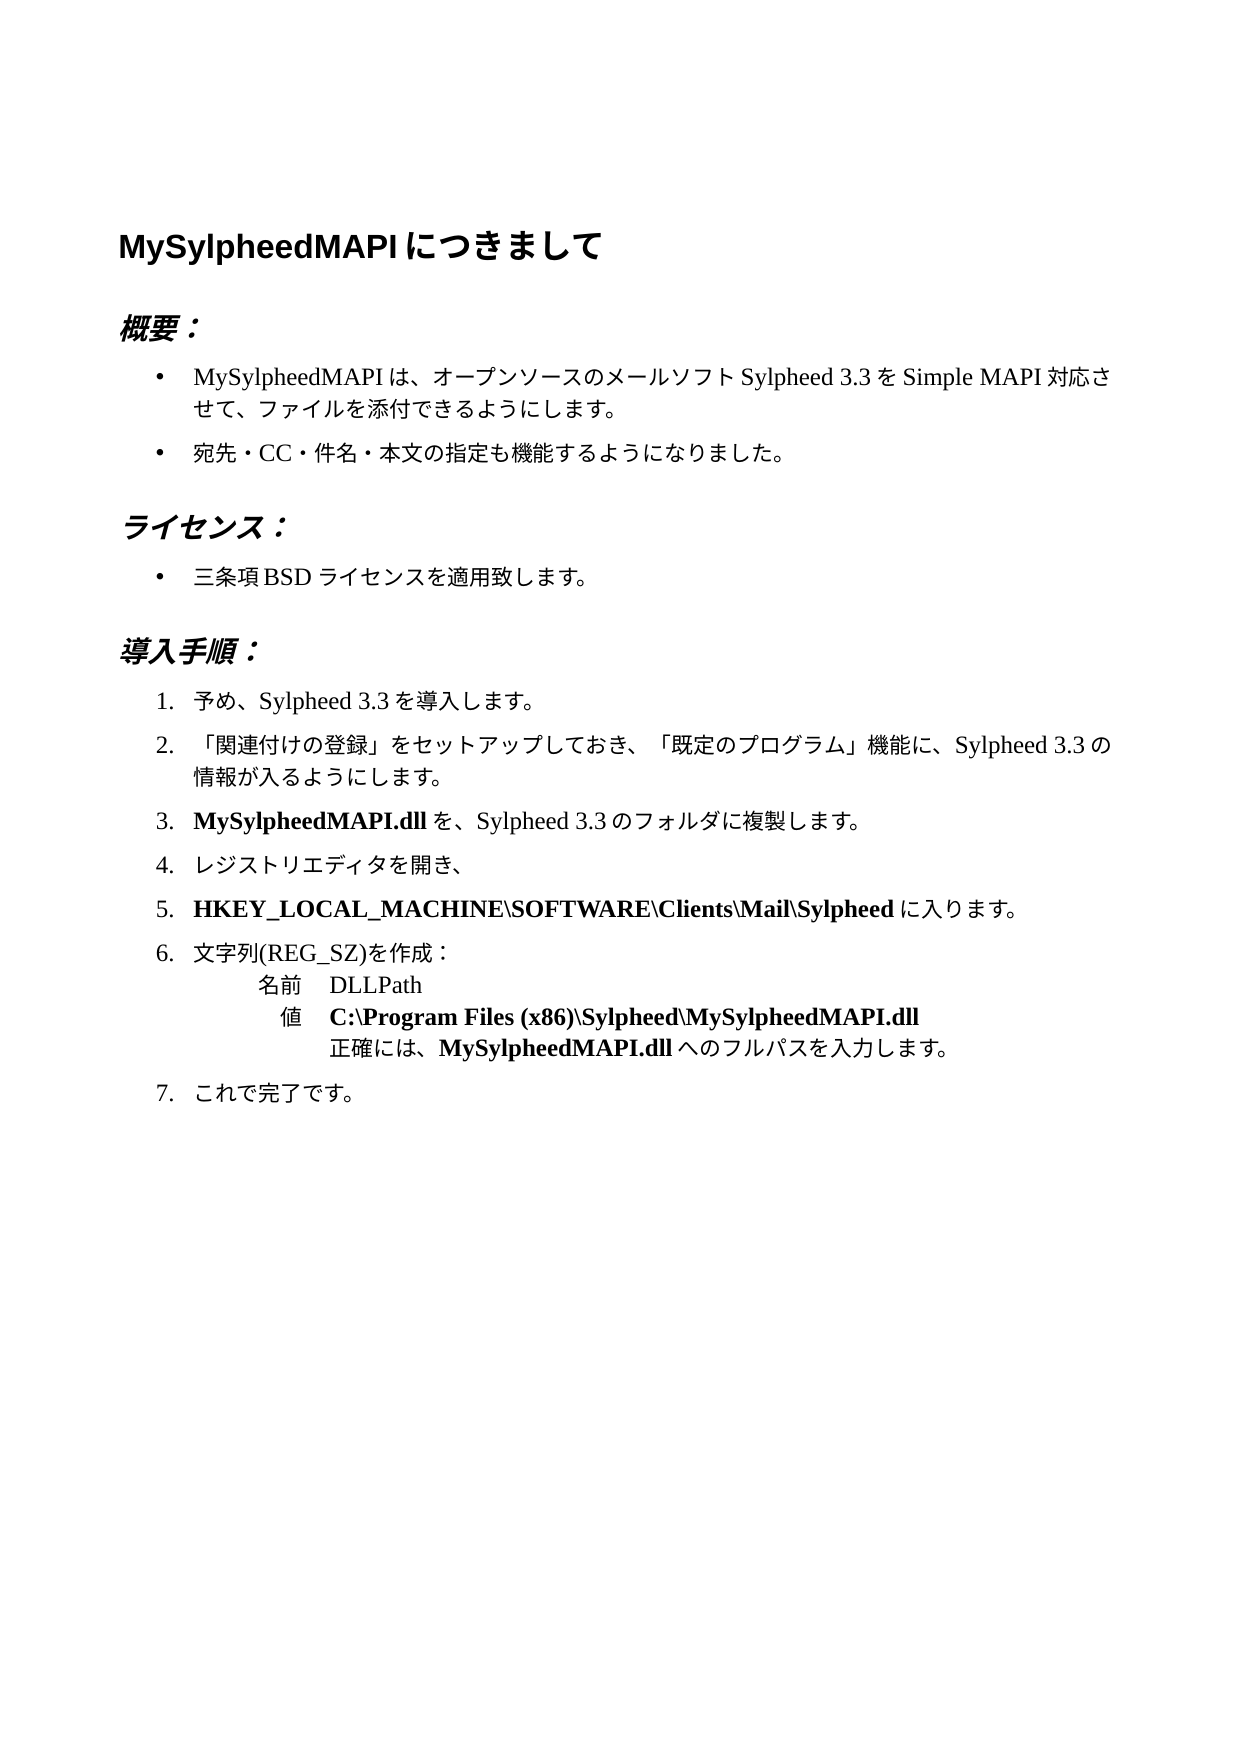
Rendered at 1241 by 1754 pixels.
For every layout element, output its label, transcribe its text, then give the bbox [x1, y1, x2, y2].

list MySylpheedMAPI.dllを、Sylpheed 3.3のフォルダに複製します。 [156, 804, 1122, 836]
list 予め、Sylpheed 3.3を導入します。 [156, 684, 1122, 716]
list レジストリエディタを開き、 [156, 848, 1122, 880]
list 「関連付けの登録」をセットアップしておき、「既定のプログラム」機能に、Sylpheed 3.3の情報が入るようにします。 [156, 728, 1122, 791]
list 宛先・CC・件名・本文の指定も機能するようになりました。 [156, 436, 1122, 468]
subtitle 概要： [118, 305, 1122, 348]
list 三条項BSDライセンスを適用致します。 [156, 560, 1122, 592]
subtitle ライセンス： [118, 505, 1122, 547]
subtitle 導入手順： [118, 629, 1122, 671]
list 文字列(REG_SZ)を作成： 名前 DLLPath 値 C:\Program Files (x86)\Sylpheed\MySylpheedMAPI.dll 正確には、MySylpheedMAPI.dllへのフルパスを入力します。 [156, 936, 1122, 1063]
list HKEY_LOCAL_MACHINE\SOFTWARE\Clients\Mail\Sylpheedに入ります。 [156, 892, 1122, 924]
subtitle MySylpheedMAPIにつきまして [118, 219, 1122, 268]
list これで完了です。 [156, 1076, 1122, 1107]
list MySylpheedMAPIは、オープンソースのメールソフトSylpheed 3.3をSimple MAPI対応させて、ファイルを添付できるようにします。 [156, 360, 1122, 423]
